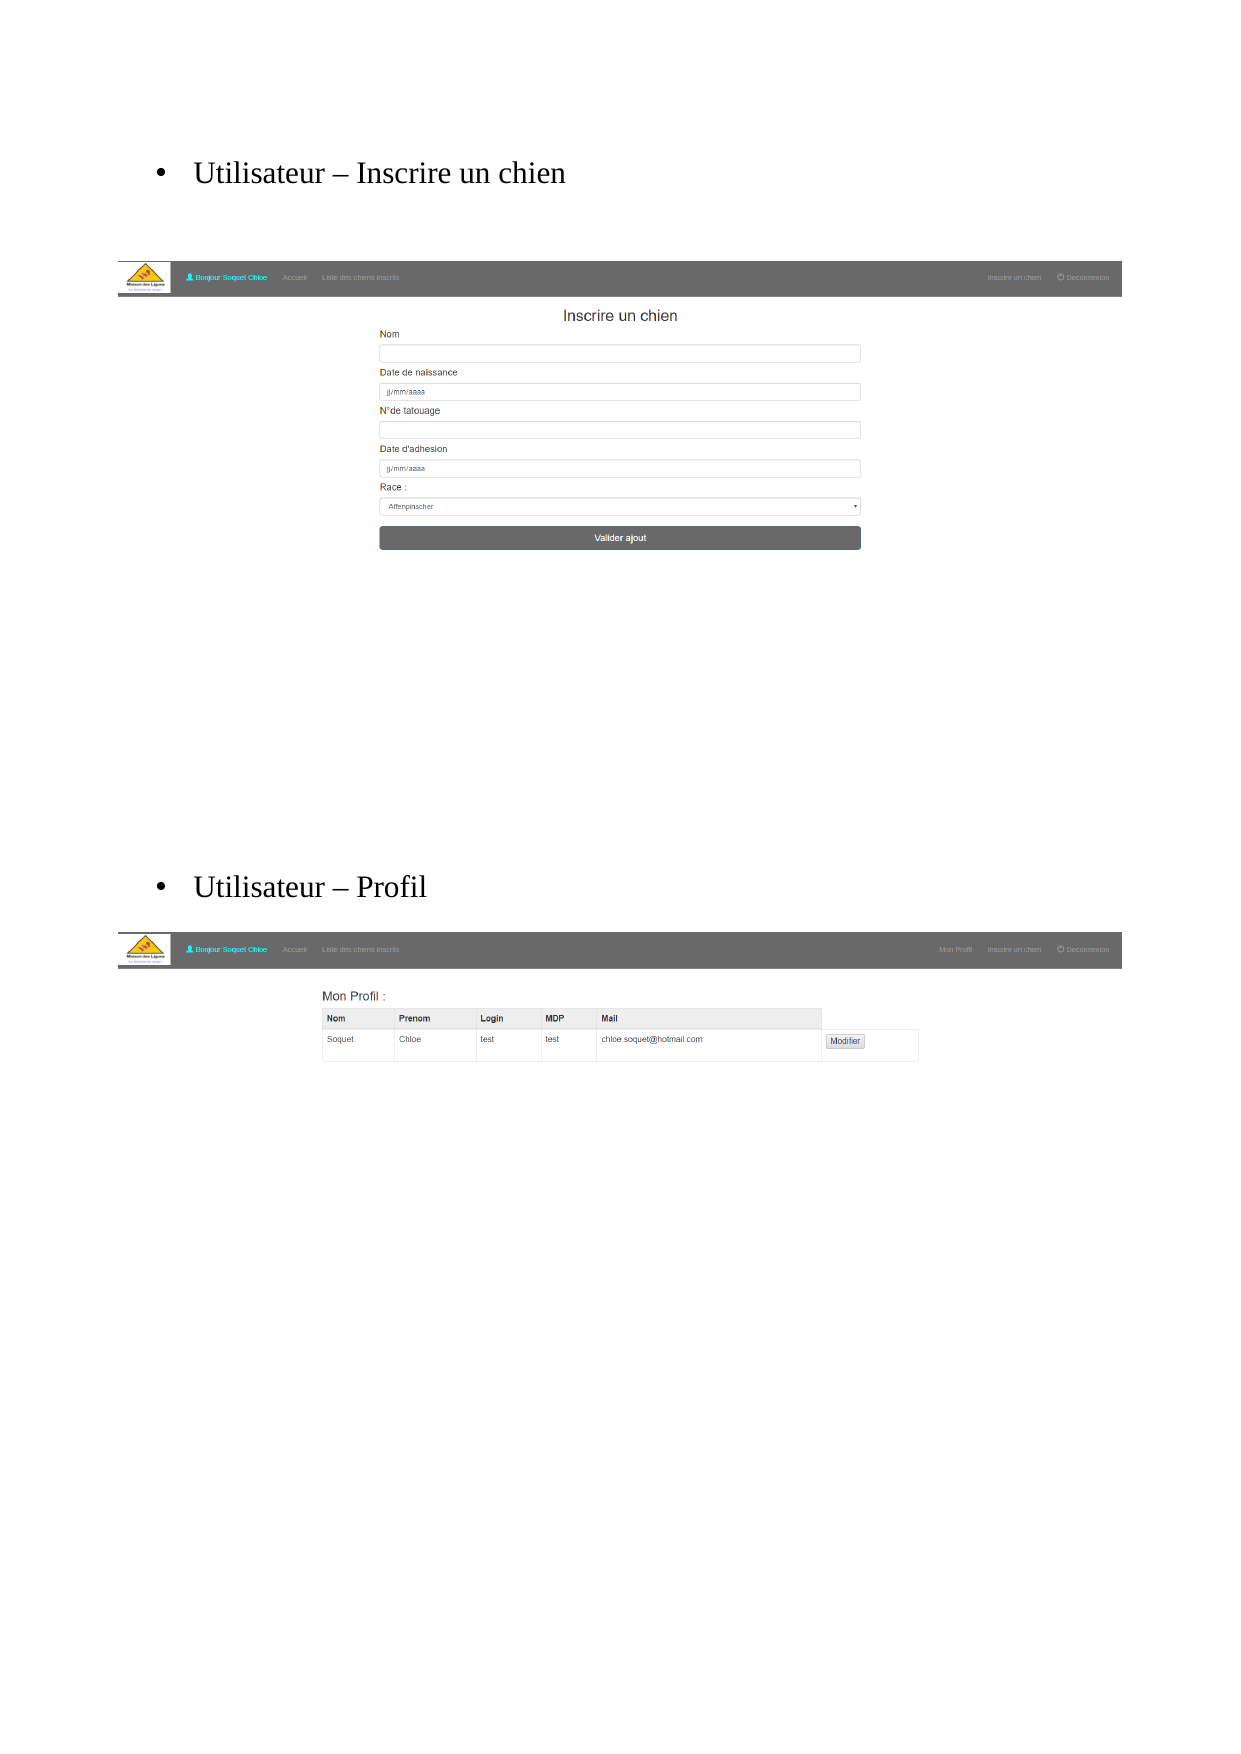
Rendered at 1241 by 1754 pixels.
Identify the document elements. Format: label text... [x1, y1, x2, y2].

list Utilisateur – Inscrire un chien [156, 154, 1122, 190]
list Utilisateur – Profil [156, 868, 1122, 904]
picture [118, 261, 1122, 768]
picture [118, 932, 1122, 1439]
